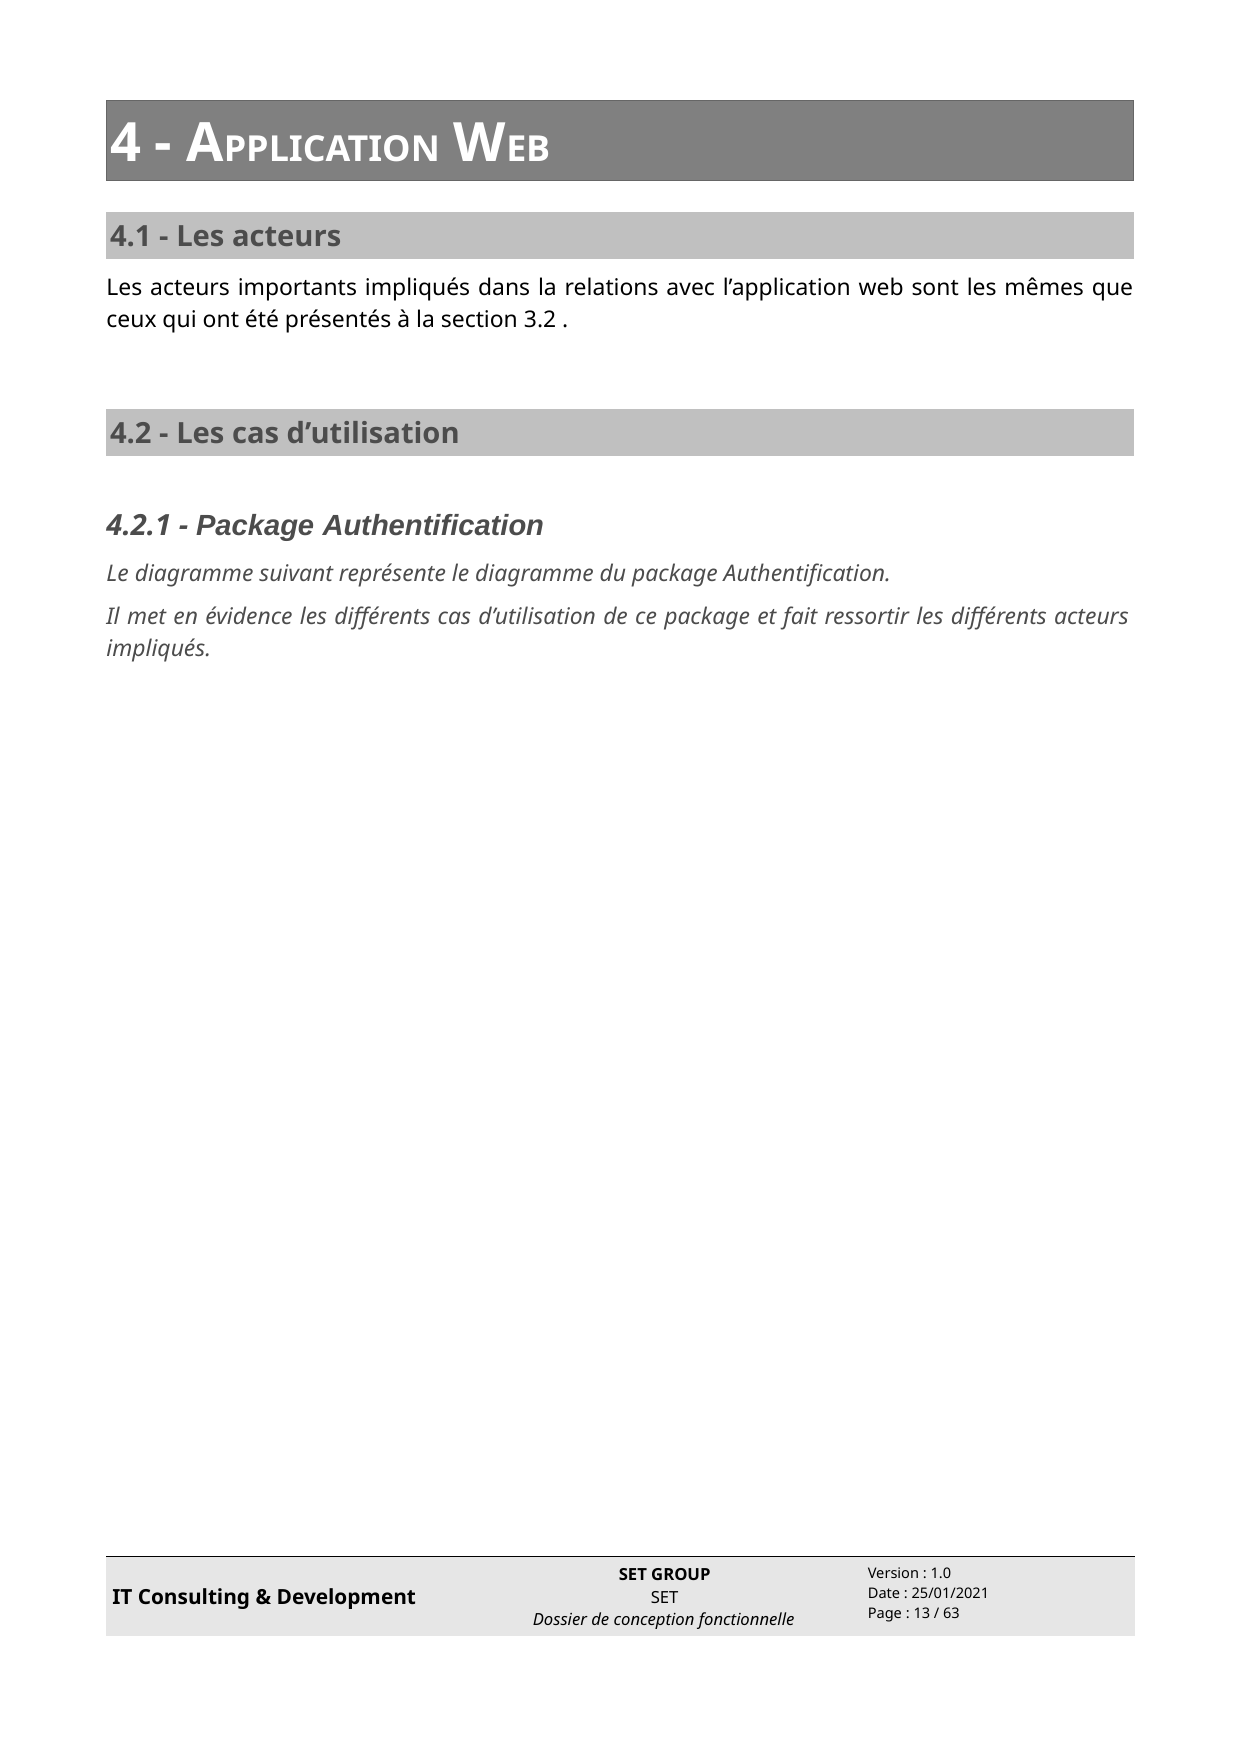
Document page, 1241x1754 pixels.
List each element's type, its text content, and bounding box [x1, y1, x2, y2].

text Les acteurs importants impliqués dans la relations avec l’application web sont les mêmes que ceux qui ont été présentés à la section 3.2 . [106, 271, 1134, 334]
subtitle Les cas d’utilisation [107, 410, 1133, 455]
subtitle Les acteurs [107, 213, 1133, 258]
text Il met en évidence les différents cas d’utilisation de ce package et fait ressortir les différents acteurs impliqués. [106, 600, 1134, 663]
text Le diagramme suivant représente le diagramme du package Authentification. [106, 557, 1134, 588]
subtitle Package Authentification [106, 504, 1134, 544]
subtitle Application Web [107, 101, 1133, 180]
